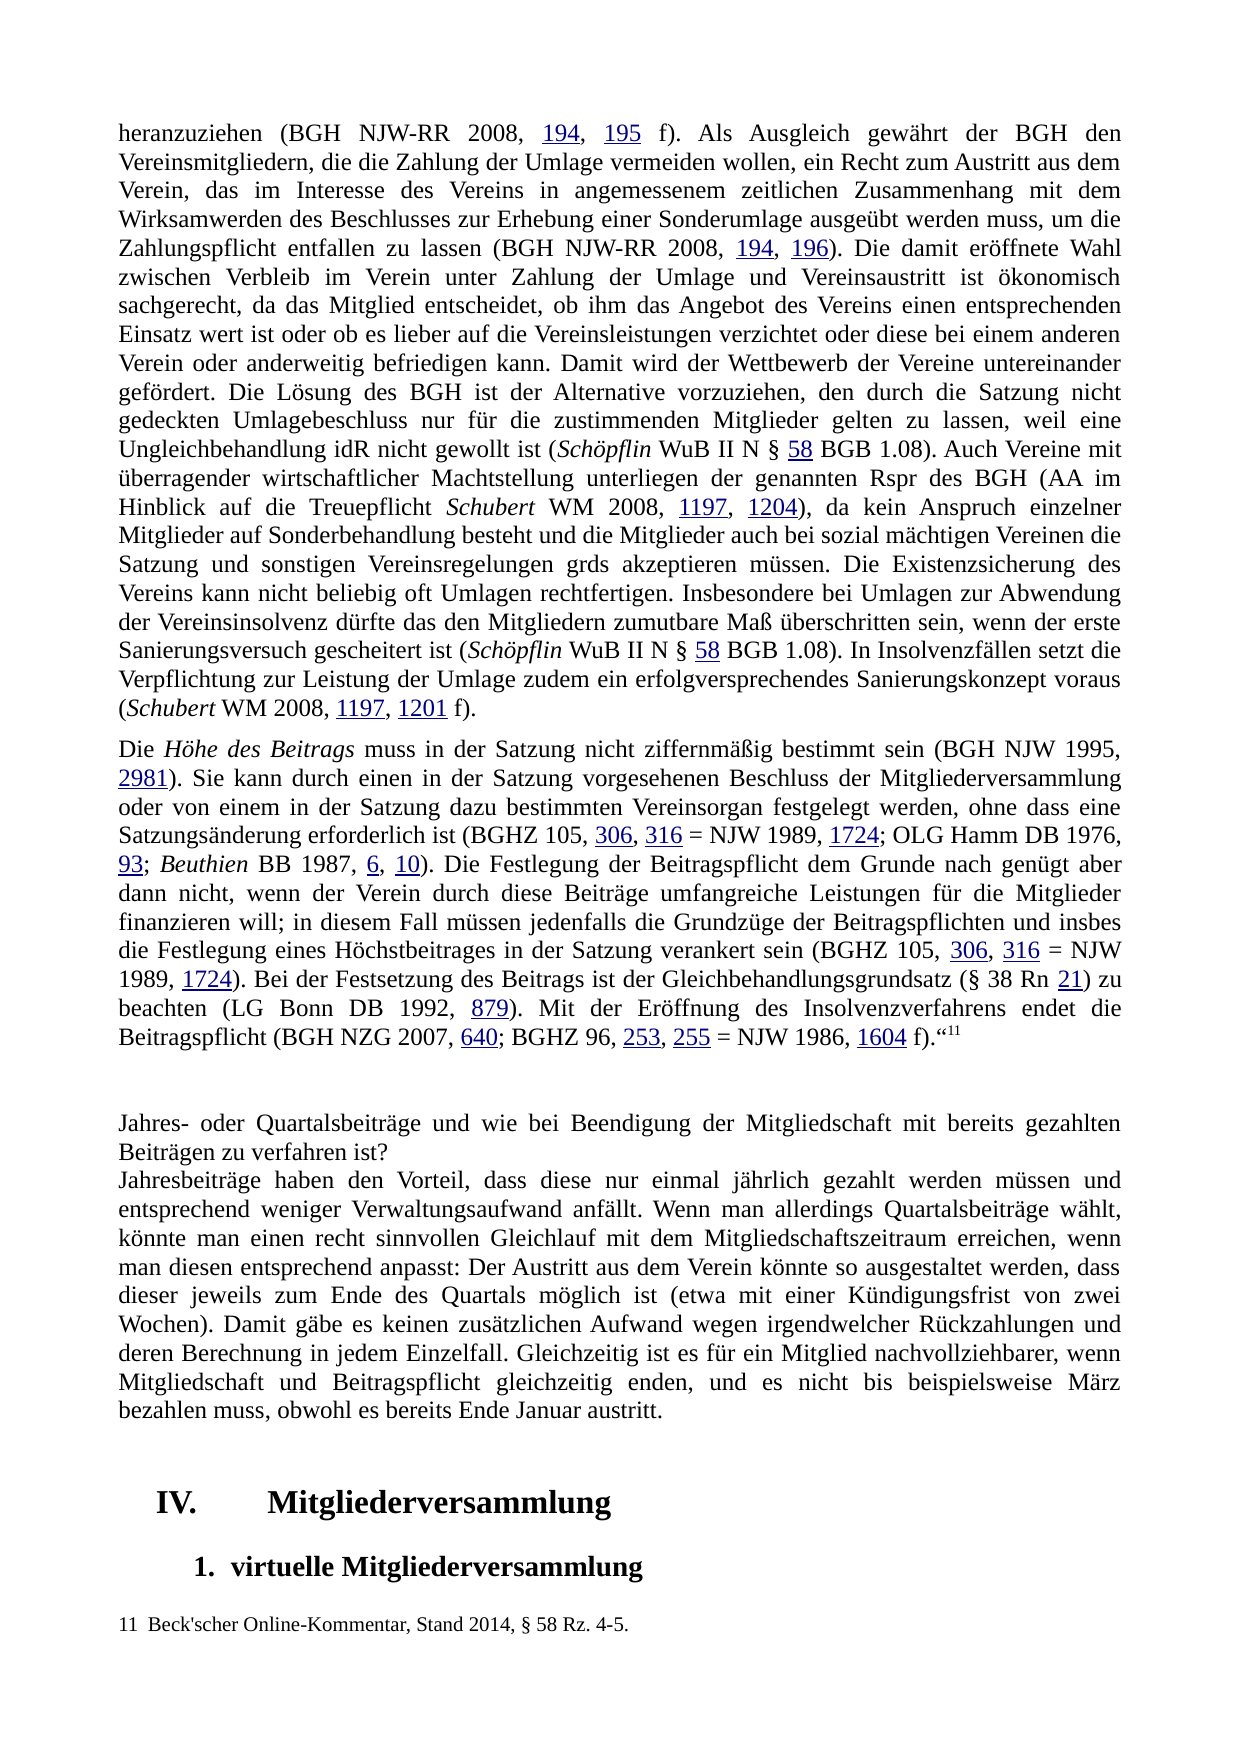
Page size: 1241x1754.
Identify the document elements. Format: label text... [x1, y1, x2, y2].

text Die Höhe des Beitrags muss in der Satzung nicht ziffernmäßig bestimmt sein (BGH NJW 1995, 2981). Sie kann durch einen in der Satzung vorgesehenen Beschluss der Mitgliederversammlung oder von einem in der Satzung dazu bestimmten Vereinsorgan festgelegt werden, ohne dass eine Satzungsänderung erforderlich ist (BGHZ 105, 306, 316 = NJW 1989, 1724; OLG Hamm DB 1976, 93; Beuthien BB 1987, 6, 10). Die Festlegung der Beitragspflicht dem Grunde nach genügt aber dann nicht, wenn der Verein durch diese Beiträge umfangreiche Leistungen für die Mitglieder finanzieren will; in diesem Fall müssen jedenfalls die Grundzüge der Beitragspflichten und insbes die Festlegung eines Höchstbeitrages in der Satzung verankert sein (BGHZ 105, 306, 316 = NJW 1989, 1724). Bei der Festsetzung des Beitrags ist der Gleichbehandlungsgrundsatz (§ 38 Rn 21) zu beachten (LG Bonn DB 1992, 879). Mit der Eröffnung des Insolvenzverfahrens endet die Beitragspflicht (BGH NZG 2007, 640; BGHZ 96, 253, 255 = NJW 1986, 1604 f).“ [118, 734, 1122, 1051]
text Beck'scher Online-Kommentar, Stand 2014, § 58 Rz. 4-5. [118, 1612, 1122, 1636]
list Mitgliederversammlung [156, 1482, 1122, 1520]
text Jahres- oder Quartalsbeiträge und wie bei Beendigung der Mitgliedschaft mit bereits gezahlten Beiträgen zu verfahren ist? [118, 1108, 1122, 1166]
list virtuelle Mitgliederversammlung [193, 1549, 1122, 1582]
text Jahresbeiträge haben den Vorteil, dass diese nur einmal jährlich gezahlt werden müssen und entsprechend weniger Verwaltungsaufwand anfällt. Wenn man allerdings Quartalsbeiträge wählt, könnte man einen recht sinnvollen Gleichlauf mit dem Mitgliedschaftszeitraum erreichen, wenn man diesen entsprechend anpasst: Der Austritt aus dem Verein könnte so ausgestaltet werden, dass dieser jeweils zum Ende des Quartals möglich ist (etwa mit einer Kündigungsfrist von zwei Wochen). Damit gäbe es keinen zusätzlichen Aufwand wegen irgendwelcher Rückzahlungen und deren Berechnung in jedem Einzelfall. Gleichzeitig ist es für ein Mitglied nachvollziehbarer, wenn Mitgliedschaft und Beitragspflicht gleichzeitig enden, und es nicht bis beispielsweise März bezahlen muss, obwohl es bereits Ende Januar austritt. [118, 1166, 1122, 1424]
text heranzuziehen (BGH NJW-RR 2008, 194, 195 f). Als Ausgleich gewährt der BGH den Vereinsmitgliedern, die die Zahlung der Umlage vermeiden wollen, ein Recht zum Austritt aus dem Verein, das im Interesse des Vereins in angemessenem zeitlichen Zusammenhang mit dem Wirksamwerden des Beschlusses zur Erhebung einer Sonderumlage ausgeübt werden muss, um die Zahlungspflicht entfallen zu lassen (BGH NJW-RR 2008, 194, 196). Die damit eröffnete Wahl zwischen Verbleib im Verein unter Zahlung der Umlage und Vereinsaustritt ist ökonomisch sachgerecht, da das Mitglied entscheidet, ob ihm das Angebot des Vereins einen entsprechenden Einsatz wert ist oder ob es lieber auf die Vereinsleistungen verzichtet oder diese bei einem anderen Verein oder anderweitig befriedigen kann. Damit wird der Wettbewerb der Vereine untereinander gefördert. Die Lösung des BGH ist der Alternative vorzuziehen, den durch die Satzung nicht gedeckten Umlagebeschluss nur für die zustimmenden Mitglieder gelten zu lassen, weil eine Ungleichbehandlung idR nicht gewollt ist (Schöpflin WuB II N § 58 BGB 1.08). Auch Vereine mit überragender wirtschaftlicher Machtstellung unterliegen der genannten Rspr des BGH (AA im Hinblick auf die Treuepflicht Schubert WM 2008, 1197, 1204), da kein Anspruch einzelner Mitglieder auf Sonderbehandlung besteht und die Mitglieder auch bei sozial mächtigen Vereinen die Satzung und sonstigen Vereinsregelungen grds akzeptieren müssen. Die Existenzsicherung des Vereins kann nicht beliebig oft Umlagen rechtfertigen. Insbesondere bei Umlagen zur Abwendung der Vereinsinsolvenz dürfte das den Mitgliedern zumutbare Maß überschritten sein, wenn der erste Sanierungsversuch gescheitert ist (Schöpflin WuB II N § 58 BGB 1.08). In Insolvenzfällen setzt die Verpflichtung zur Leistung der Umlage zudem ein erfolgversprechendes Sanierungskonzept voraus (Schubert WM 2008, 1197, 1201 f). [118, 118, 1122, 722]
